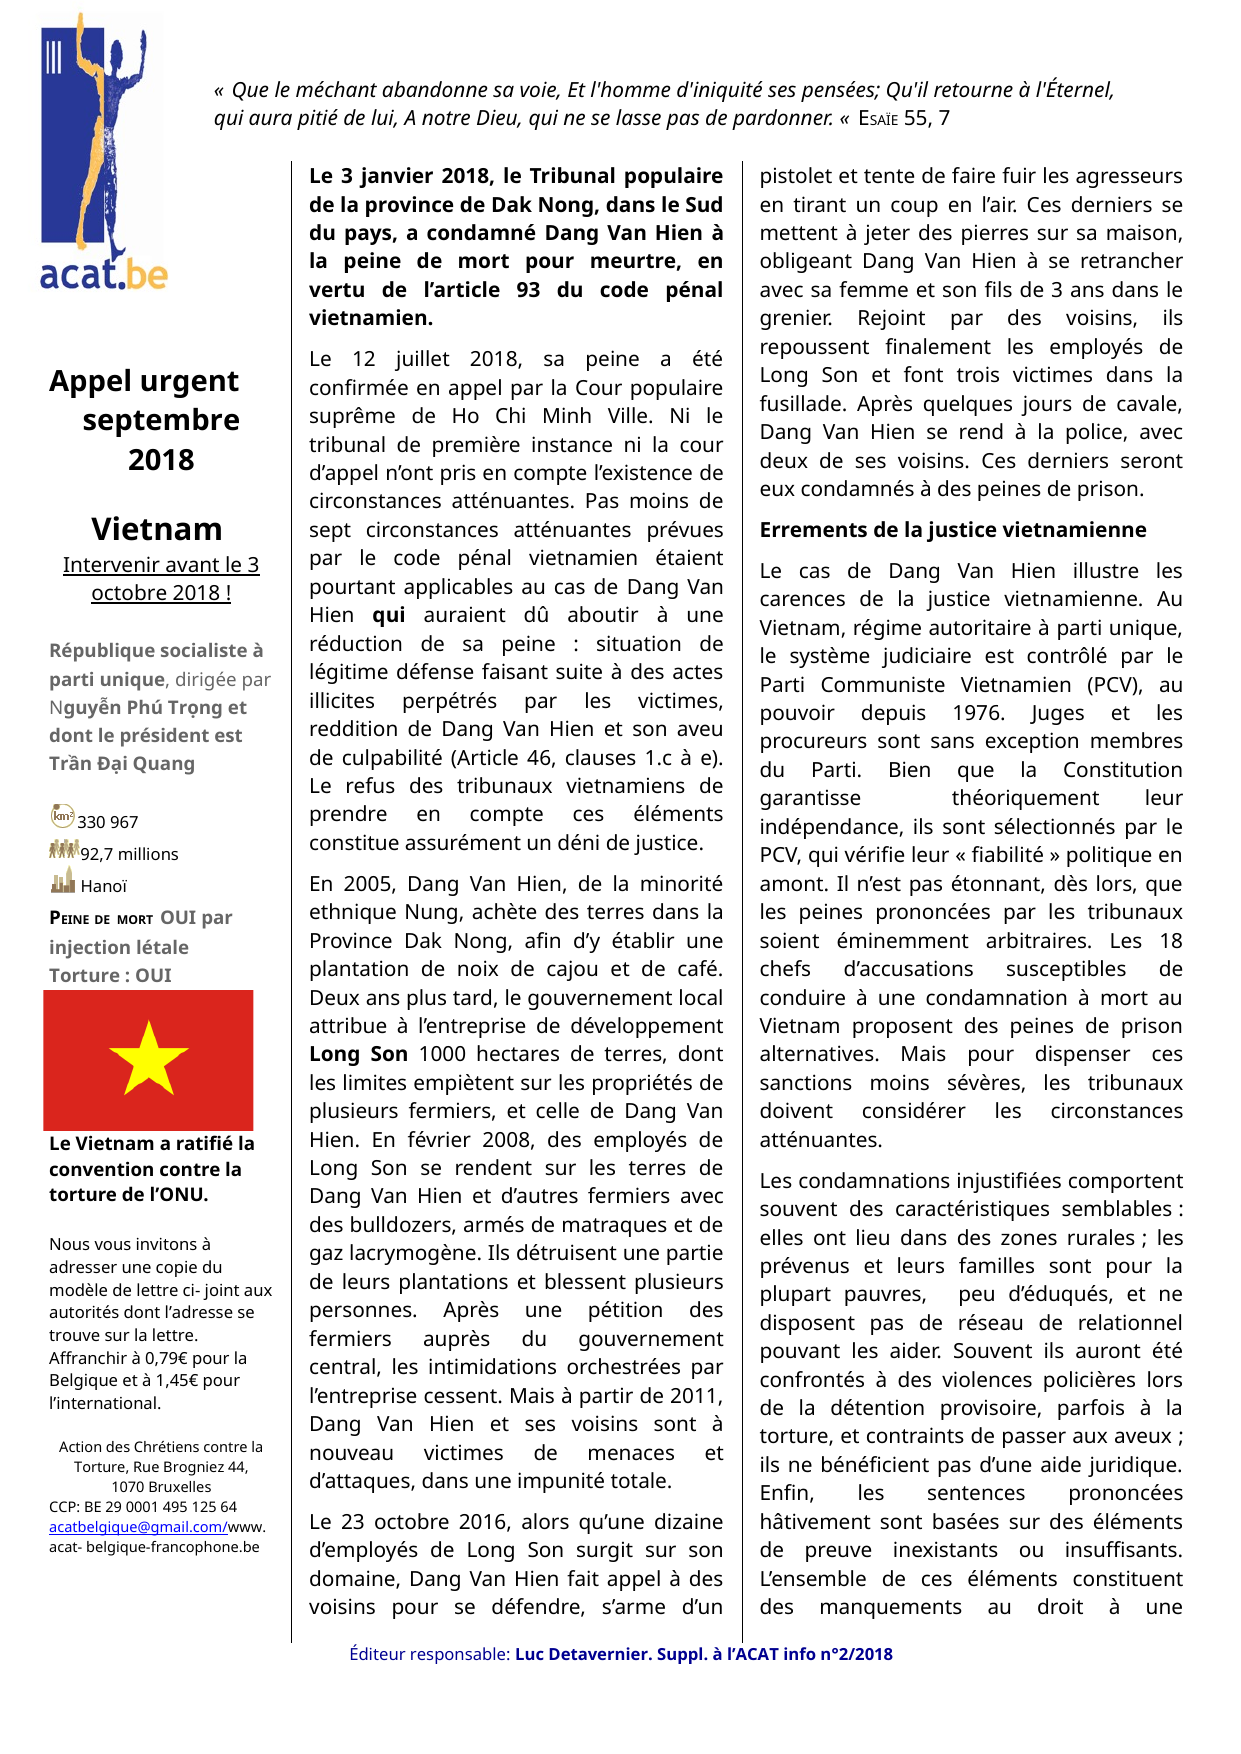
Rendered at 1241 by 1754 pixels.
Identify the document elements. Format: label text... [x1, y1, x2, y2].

text CCP: BE 29 0001 495 125 64 acatbelgique@gmail.com/www.acat- belgique-francophone.be [49, 1497, 273, 1556]
text 1070 Bruxelles [49, 1477, 273, 1497]
text Affranchir à 0,79€ pour la Belgique et à 1,45€ pour l’international. [49, 1346, 273, 1414]
picture [0, 0, 188, 307]
picture [48, 801, 78, 829]
text Le cas de Dang Van Hien illustre les carences de la justice vietnamienne. Au Vietnam, régime autoritaire à parti unique, le système judiciaire est contrôlé par le Parti Communiste Vietnamien (PCV), au pouvoir depuis 1976. Juges et les procureurs sont sans exception membres du Parti. Bien que la Constitution garantisse théoriquement leur indépendance, ils sont sélectionnés par le PCV, qui vérifie leur « fiabilité » politique en amont. Il n’est pas étonnant, dès lors, que les peines prononcées par les tribunaux soient éminemment arbitraires. Les 18 chefs d’accusations susceptibles de conduire à une condamnation à mort au Vietnam proposent des peines de prison alternatives. Mais pour dispenser ces sanctions moins sévères, les tribunaux doivent considérer les circonstances atténuantes. [759, 556, 1184, 1153]
list 92,7 millions [49, 833, 273, 865]
picture [48, 865, 77, 893]
list Hanoï [49, 865, 273, 897]
text pistolet et tente de faire fuir les agresseurs en tirant un coup en l’air. Ces derniers se mettent à jeter des pierres sur sa maison, obligeant Dang Van Hien à se retrancher avec sa femme et son fils de 3 ans dans le grenier. Rejoint par des voisins, ils repoussent finalement les employés de Long Son et font trois victimes dans la fusillade. Après quelques jours de cavale, Dang Van Hien se rend à la police, avec deux de ses voisins. Ces derniers seront eux condamnés à des peines de prison. [759, 161, 1184, 503]
text Vietnam [49, 507, 273, 550]
text Appel urgent [49, 360, 273, 399]
text Action des Chrétiens contre la Torture, Rue Brogniez 44, [49, 1437, 273, 1477]
list 330 967 [49, 801, 273, 833]
text En 2005, Dang Van Hien, de la minorité ethnique Nung, achète des terres dans la Province Dak Nong, afin d’y établir une plantation de noix de cajou et de café. Deux ans plus tard, le gouvernement local attribue à l’entreprise de développement Long Son 1000 hectares de terres, dont les limites empiètent sur les propriétés de plusieurs fermiers, et celle de Dang Van Hien. En février 2008, des employés de Long Son se rendent sur les terres de Dang Van Hien et d’autres fermiers avec des bulldozers, armés de matraques et de gaz lacrymogène. Ils détruisent une partie de leurs plantations et blessent plusieurs personnes. Après une pétition des fermiers auprès du gouvernement central, les intimidations orchestrées par l’entreprise cessent. Mais à partir de 2011, Dang Van Hien et ses voisins sont à nouveau victimes de menaces et d’attaques, dans une impunité totale. [309, 869, 724, 1494]
text République socialiste à parti unique, dirigée par Nguyễn Phú Trọng et dont le président est Trần Đại Quang [49, 635, 273, 776]
list Torture : OUI [49, 959, 273, 988]
text Le 23 octobre 2016, alors qu’une dizaine d’employés de Long Son surgit sur son domaine, Dang Van Hien fait appel à des voisins pour se défendre, s’arme d’un [309, 1507, 724, 1621]
picture [43, 990, 254, 1131]
text Le 12 juillet 2018, sa peine a été confirmée en appel par la Cour populaire suprême de Ho Chi Minh Ville. Ni le tribunal de première instance ni la cour d’appel n’ont pris en compte l’existence de circonstances atténuantes. Pas moins de sept circonstances atténuantes prévues par le code pénal vietnamien étaient pourtant applicables au cas de Dang Van Hien qui auraient dû aboutir à une réduction de sa peine : situation de légitime défense faisant suite à des actes illicites perpétrés par les victimes, reddition de Dang Van Hien et son aveu de culpabilité (Article 46, clauses 1.c à e). Le refus des tribunaux vietnamiens de prendre en compte ces éléments constitue assurément un déni de justice. [309, 344, 724, 856]
text Intervenir avant le 3 octobre 2018 ! [49, 550, 273, 607]
text septembre 2018 [49, 399, 273, 479]
list Peine de mort OUI par injection létale [49, 897, 273, 959]
text Le 3 janvier 2018, le Tribunal populaire de la province de Dak Nong, dans le Sud du pays, a condamné Dang Van Hien à la peine de mort pour meurtre, en vertu de l’article 93 du code pénal vietnamien. [309, 161, 724, 332]
text Les condamnations injustifiées comportent souvent des caractéristiques semblables : elles ont lieu dans des zones rurales ; les prévenus et leurs familles sont pour la plupart pauvres, peu d’éduqués, et ne disposent pas de réseau de relationnel pouvant les aider. Souvent ils auront été confrontés à des violences policières lors de la détention provisoire, parfois à la torture, et contraints de passer aux aveux ; ils ne bénéficient pas d’une aide juridique. Enfin, les sentences prononcées hâtivement sont basées sur des éléments de preuve inexistants ou insuffisants. L’ensemble de ces éléments constituent des manquements au droit à une [759, 1166, 1184, 1621]
text Nous vous invitons à adresser une copie du modèle de lettre ci- joint aux autorités dont l’adresse se trouve sur la lettre. [49, 1233, 273, 1346]
list Le Vietnam a ratifié la convention contre la torture de l’ONU. [49, 988, 273, 1207]
text Errements de la justice vietnamienne [759, 515, 1184, 543]
picture [48, 833, 81, 861]
